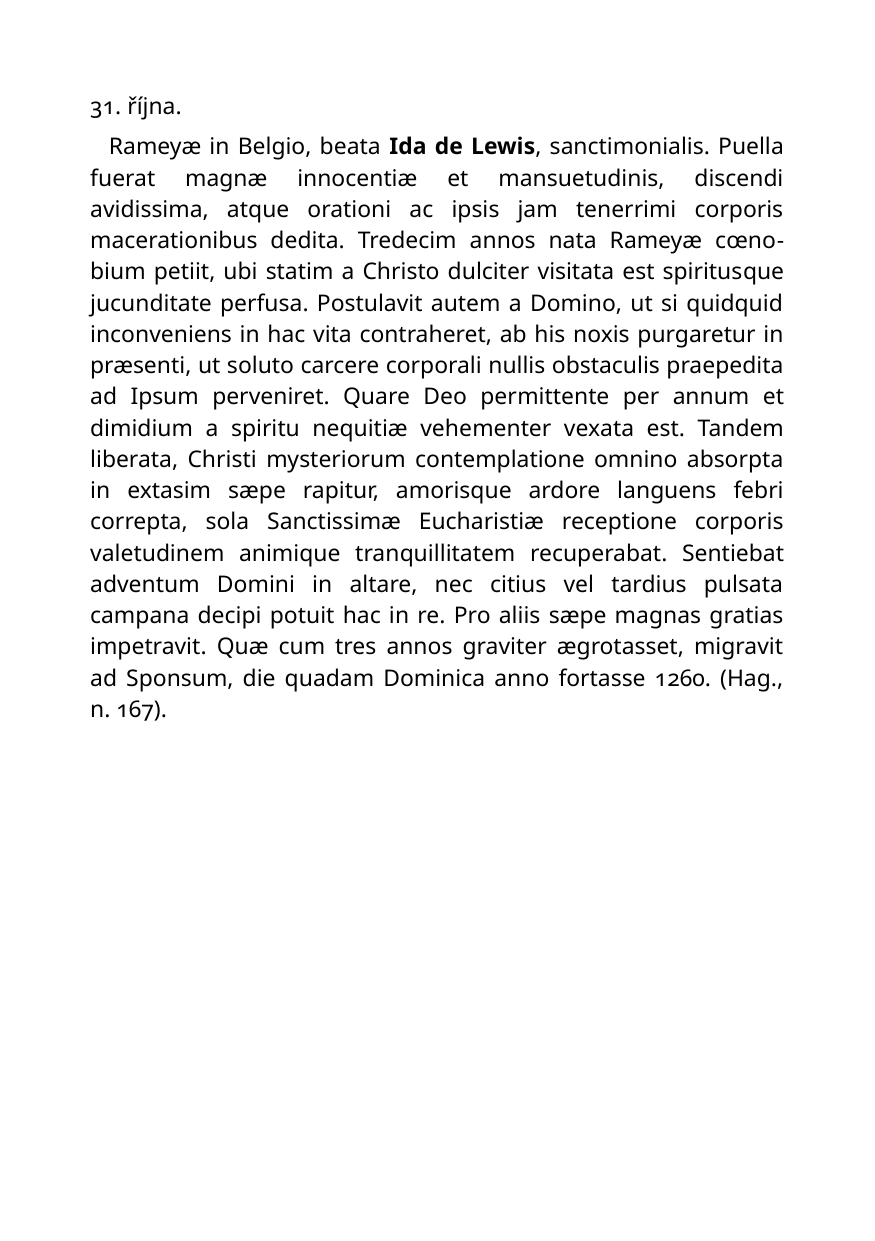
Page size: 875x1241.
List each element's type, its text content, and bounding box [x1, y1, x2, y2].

text Rameyæ in Belgio, beata Ida de Lewis, sanctimonialis. Puella fuerat magnæ innocentiæ et mansuetudinis, discendi avidissima, atque orationi ac ipsis jam tenerrimi corporis macerationibus dedita. Tredecim annos nata Rameyæ cœno­bium petiit, ubi statim a Christo dulciter visitata est spiritus­que jucunditate perfusa. Postulavit autem a Domino, ut si quidquid inconveniens in hac vita contraheret, ab his noxis purgaretur in præsenti, ut soluto carcere corporali nullis obstaculis praepedita ad Ipsum perveniret. Quare Deo per­mittente per annum et dimidium a spiritu nequitiæ vehe­menter vexata est. Tandem liberata, Christi mysteriorum contemplatione omnino absorpta in extasim sæpe rapitur, amorisque ardore languens febri correpta, sola Sanctissimæ Eucharistiæ receptione corporis valetudinem animique tran­quillitatem recuperabat. Sentiebat adventum Domini in altare, nec citius vel tardius pulsata campana decipi potuit hac in re. Pro aliis sæpe magnas gratias impetravit. Quæ cum tres annos graviter ægrotasset, migravit ad Sponsum, die quadam Dominica anno fortasse 1260. (Hag., n. 167). [90, 130, 784, 724]
text 31. října. [90, 90, 784, 121]
